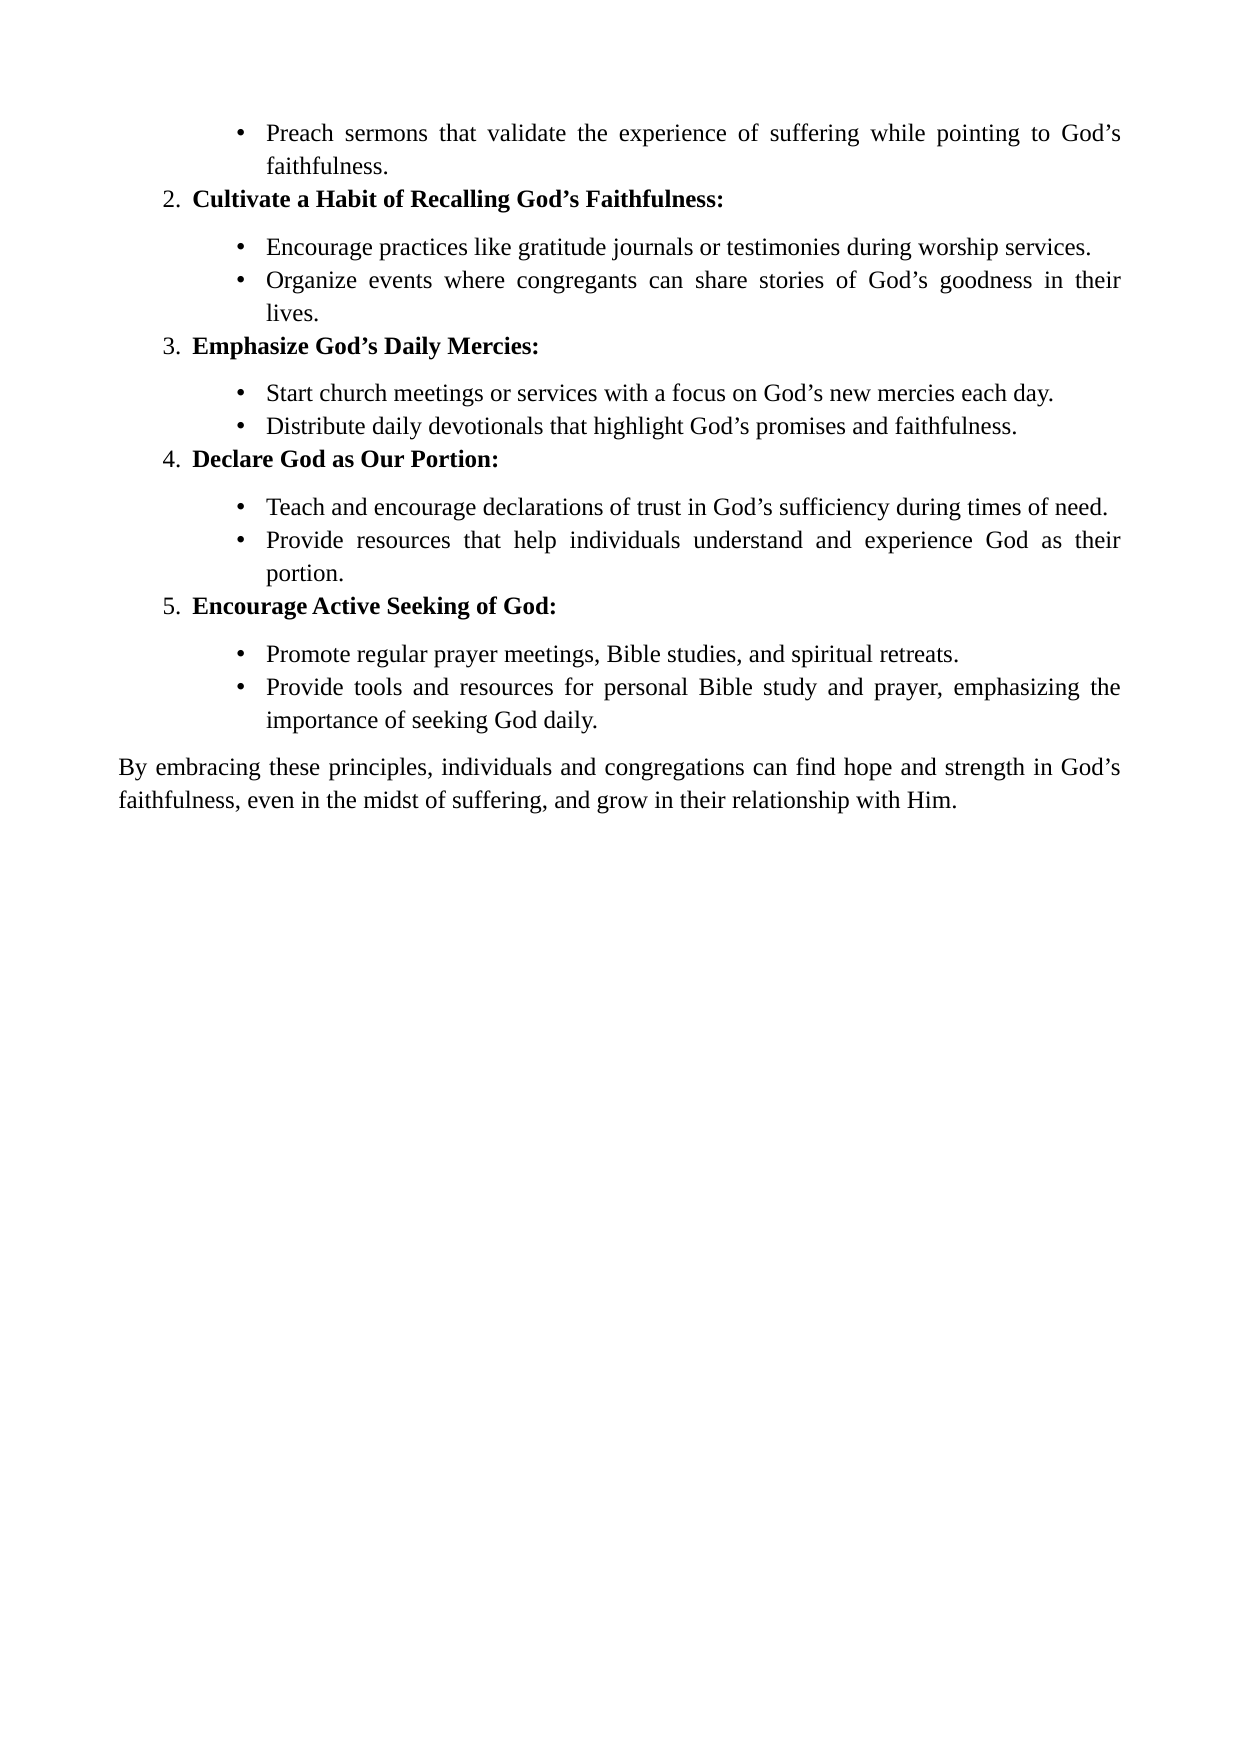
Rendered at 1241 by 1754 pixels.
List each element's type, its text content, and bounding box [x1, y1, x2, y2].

list Encourage practices like gratitude journals or testimonies during worship services. [236, 232, 1122, 261]
list Start church meetings or services with a focus on God’s new mercies each day. [236, 378, 1122, 407]
list Provide resources that help individuals understand and experience God as their portion. [236, 525, 1122, 587]
list Provide tools and resources for personal Bible study and prayer, emphasizing the importance of seeking God daily. [236, 672, 1122, 733]
list Preach sermons that validate the experience of suffering while pointing to God’s faithfulness. [236, 118, 1122, 180]
list Cultivate a Habit of Recalling God’s Faithfulness: [162, 184, 1122, 213]
list Declare God as Our Portion: [162, 444, 1122, 473]
list Teach and encourage declarations of trust in God’s sufficiency during times of need. [236, 492, 1122, 521]
text By embracing these principles, individuals and congregations can find hope and strength in God’s faithfulness, even in the midst of suffering, and grow in their relationship with Him. [118, 752, 1122, 814]
list Promote regular prayer meetings, Bible studies, and spiritual retreats. [236, 639, 1122, 667]
list Organize events where congregants can share stories of God’s goodness in their lives. [236, 265, 1122, 327]
list Distribute daily devotionals that highlight God’s promises and faithfulness. [236, 411, 1122, 440]
list Encourage Active Seeking of God: [162, 591, 1122, 620]
list Emphasize God’s Daily Mercies: [162, 331, 1122, 359]
